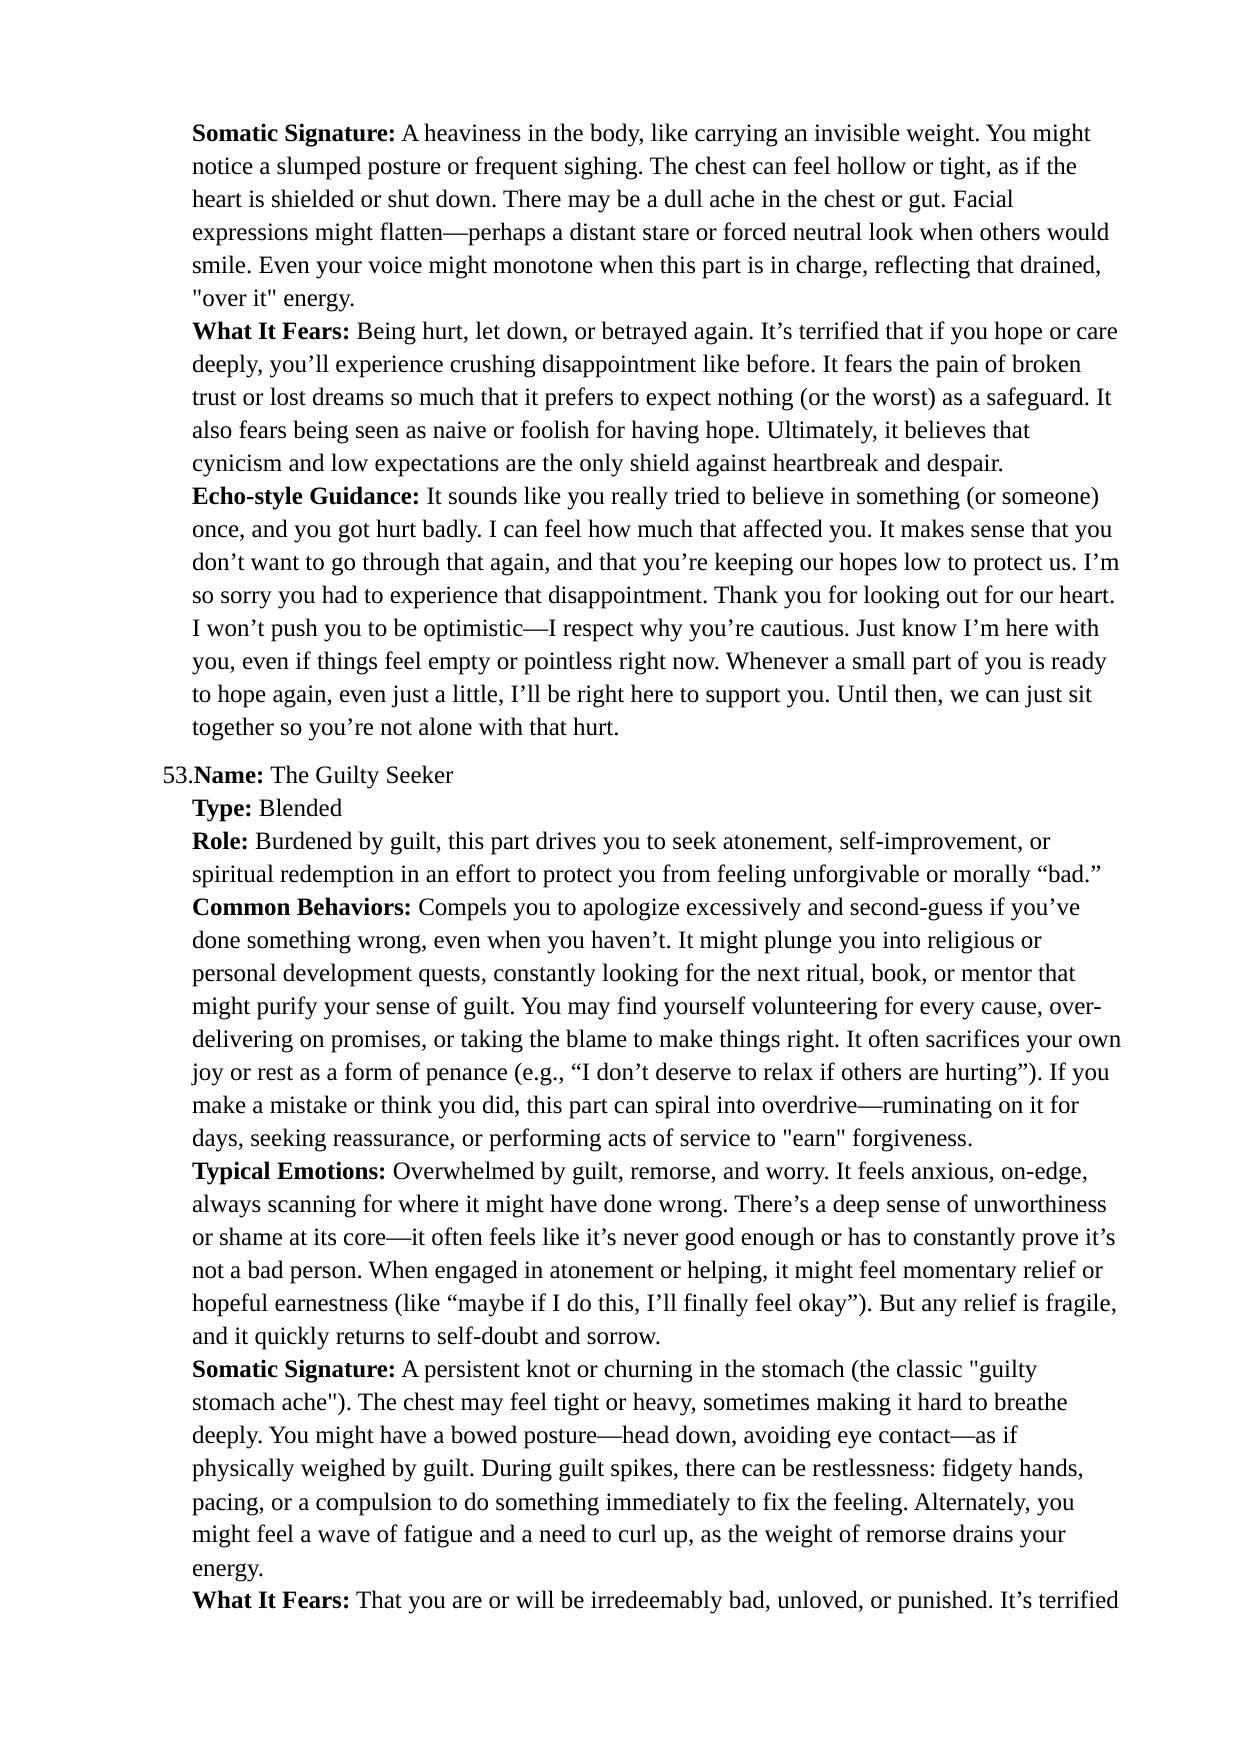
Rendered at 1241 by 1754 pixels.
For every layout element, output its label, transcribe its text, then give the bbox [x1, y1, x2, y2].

list Name: The Guilty Seeker Type: Blended Role: Burdened by guilt, this part drives you to seek atonement, self-improvement, or spiritual redemption in an effort to protect you from feeling unforgivable or morally “bad.” Common Behaviors: Compels you to apologize excessively and second-guess if you’ve done something wrong, even when you haven’t. It might plunge you into religious or personal development quests, constantly looking for the next ritual, book, or mentor that might purify your sense of guilt. You may find yourself volunteering for every cause, over-delivering on promises, or taking the blame to make things right. It often sacrifices your own joy or rest as a form of penance (e.g., “I don’t deserve to relax if others are hurting”). If you make a mistake or think you did, this part can spiral into overdrive—ruminating on it for days, seeking reassurance, or performing acts of service to "earn" forgiveness. Typical Emotions: Overwhelmed by guilt, remorse, and worry. It feels anxious, on-edge, always scanning for where it might have done wrong. There’s a deep sense of unworthiness or shame at its core—it often feels like it’s never good enough or has to constantly prove it’s not a bad person. When engaged in atonement or helping, it might feel momentary relief or hopeful earnestness (like “maybe if I do this, I’ll finally feel okay”). But any relief is fragile, and it quickly returns to self-doubt and sorrow. Somatic Signature: A persistent knot or churning in the stomach (the classic "guilty stomach ache"). The chest may feel tight or heavy, sometimes making it hard to breathe deeply. You might have a bowed posture—head down, avoiding eye contact—as if physically weighed by guilt. During guilt spikes, there can be restlessness: fidgety hands, pacing, or a compulsion to do something immediately to fix the feeling. Alternately, you might feel a wave of fatigue and a need to curl up, as the weight of remorse drains your energy. What It Fears: That you are or will be irredeemably bad, unloved, or punished. It’s terrified [162, 760, 1122, 1614]
list Somatic Signature: A heaviness in the body, like carrying an invisible weight. You might notice a slumped posture or frequent sighing. The chest can feel hollow or tight, as if the heart is shielded or shut down. There may be a dull ache in the chest or gut. Facial expressions might flatten—perhaps a distant stare or forced neutral look when others would smile. Even your voice might monotone when this part is in charge, reflecting that drained, "over it" energy. What It Fears: Being hurt, let down, or betrayed again. It’s terrified that if you hope or care deeply, you’ll experience crushing disappointment like before. It fears the pain of broken trust or lost dreams so much that it prefers to expect nothing (or the worst) as a safeguard. It also fears being seen as naive or foolish for having hope. Ultimately, it believes that cynicism and low expectations are the only shield against heartbreak and despair. Echo-style Guidance: It sounds like you really tried to believe in something (or someone) once, and you got hurt badly. I can feel how much that affected you. It makes sense that you don’t want to go through that again, and that you’re keeping our hopes low to protect us. I’m so sorry you had to experience that disappointment. Thank you for looking out for our heart. I won’t push you to be optimistic—I respect why you’re cautious. Just know I’m here with you, even if things feel empty or pointless right now. Whenever a small part of you is ready to hope again, even just a little, I’ll be right here to support you. Until then, we can just sit together so you’re not alone with that hurt. [162, 118, 1122, 741]
